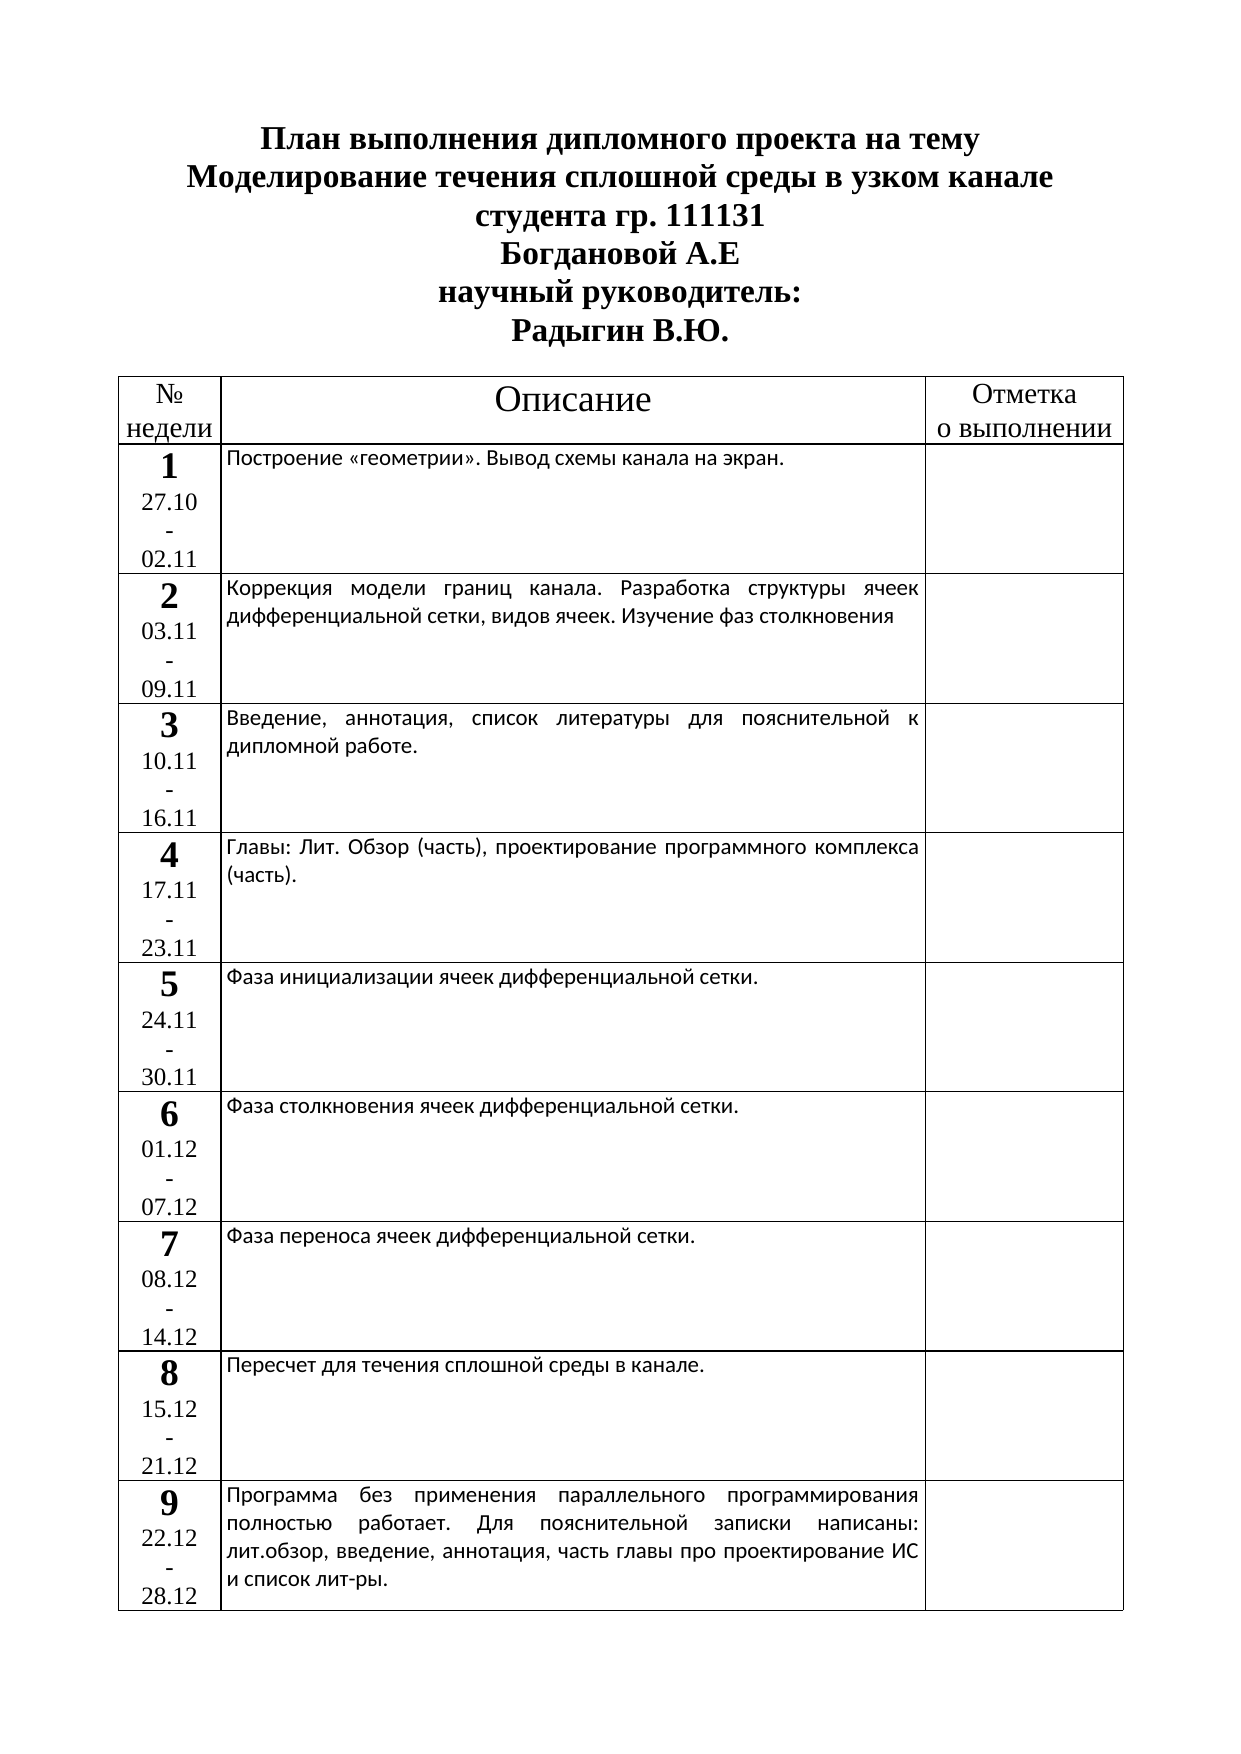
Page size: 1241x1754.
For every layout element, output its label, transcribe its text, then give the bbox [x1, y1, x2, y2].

text Богдановой А.Е [118, 233, 1122, 271]
text План выполнения дипломного проекта на тему [118, 118, 1122, 156]
table_cell 4 17.11 - 23.11 [119, 833, 220, 962]
text Моделирование течения сплошной среды в узком канале [118, 156, 1122, 195]
table_cell [926, 704, 1123, 832]
table_header Описание [222, 377, 925, 443]
text научный руководитель: Радыгин В.Ю. [118, 271, 1122, 348]
table_cell 7 08.12 - 14.12 [119, 1222, 220, 1350]
table_cell 6 01.12 - 07.12 [119, 1092, 220, 1221]
table_cell Пересчет для течения сплошной среды в канале. [222, 1352, 925, 1480]
table_cell 2 03.11 - 09.11 [119, 574, 220, 703]
table_cell Главы: Лит. Обзор (часть), проектирование программного комплекса (часть). [222, 833, 925, 962]
table_cell [926, 1352, 1123, 1480]
table_cell Фаза переноса ячеек дифференциальной сетки. [222, 1222, 925, 1350]
table_cell [926, 833, 1123, 962]
table_cell 5 24.11 - 30.11 [119, 963, 220, 1091]
table_cell [926, 1481, 1123, 1610]
table_cell 3 10.11 - 16.11 [119, 704, 220, 832]
table_header Отметка о выполнении [926, 377, 1123, 443]
table_cell Фаза столкновения ячеек дифференциальной сетки. [222, 1092, 925, 1221]
text студента гр. 111131 [118, 195, 1122, 233]
table_cell Построение «геометрии». Вывод схемы канала на экран. [222, 445, 925, 573]
table_cell 9 22.12 - 28.12 [119, 1481, 220, 1610]
table_cell Введение, аннотация, список литературы для пояснительной к дипломной работе. [222, 704, 925, 832]
table_cell [926, 1222, 1123, 1350]
table_cell [926, 963, 1123, 1091]
table_cell [926, 445, 1123, 573]
table_cell 1 27.10 - 02.11 [119, 445, 220, 573]
table_cell Коррекция модели границ канала. Разработка структуры ячеек дифференциальной сетки, видов ячеек. Изучение фаз столкновения [222, 574, 925, 703]
table_cell 8 15.12 - 21.12 [119, 1352, 220, 1480]
table_cell [926, 1092, 1123, 1221]
table_cell Программа без применения параллельного программирования полностью работает. Для пояснительной записки написаны: лит.обзор, введение, аннотация, часть главы про проектирование ИС и список лит-ры. [222, 1481, 925, 1610]
table_cell [926, 574, 1123, 703]
table_cell Фаза инициализации ячеек дифференциальной сетки. [222, 963, 925, 1091]
table_header № недели [119, 377, 220, 443]
